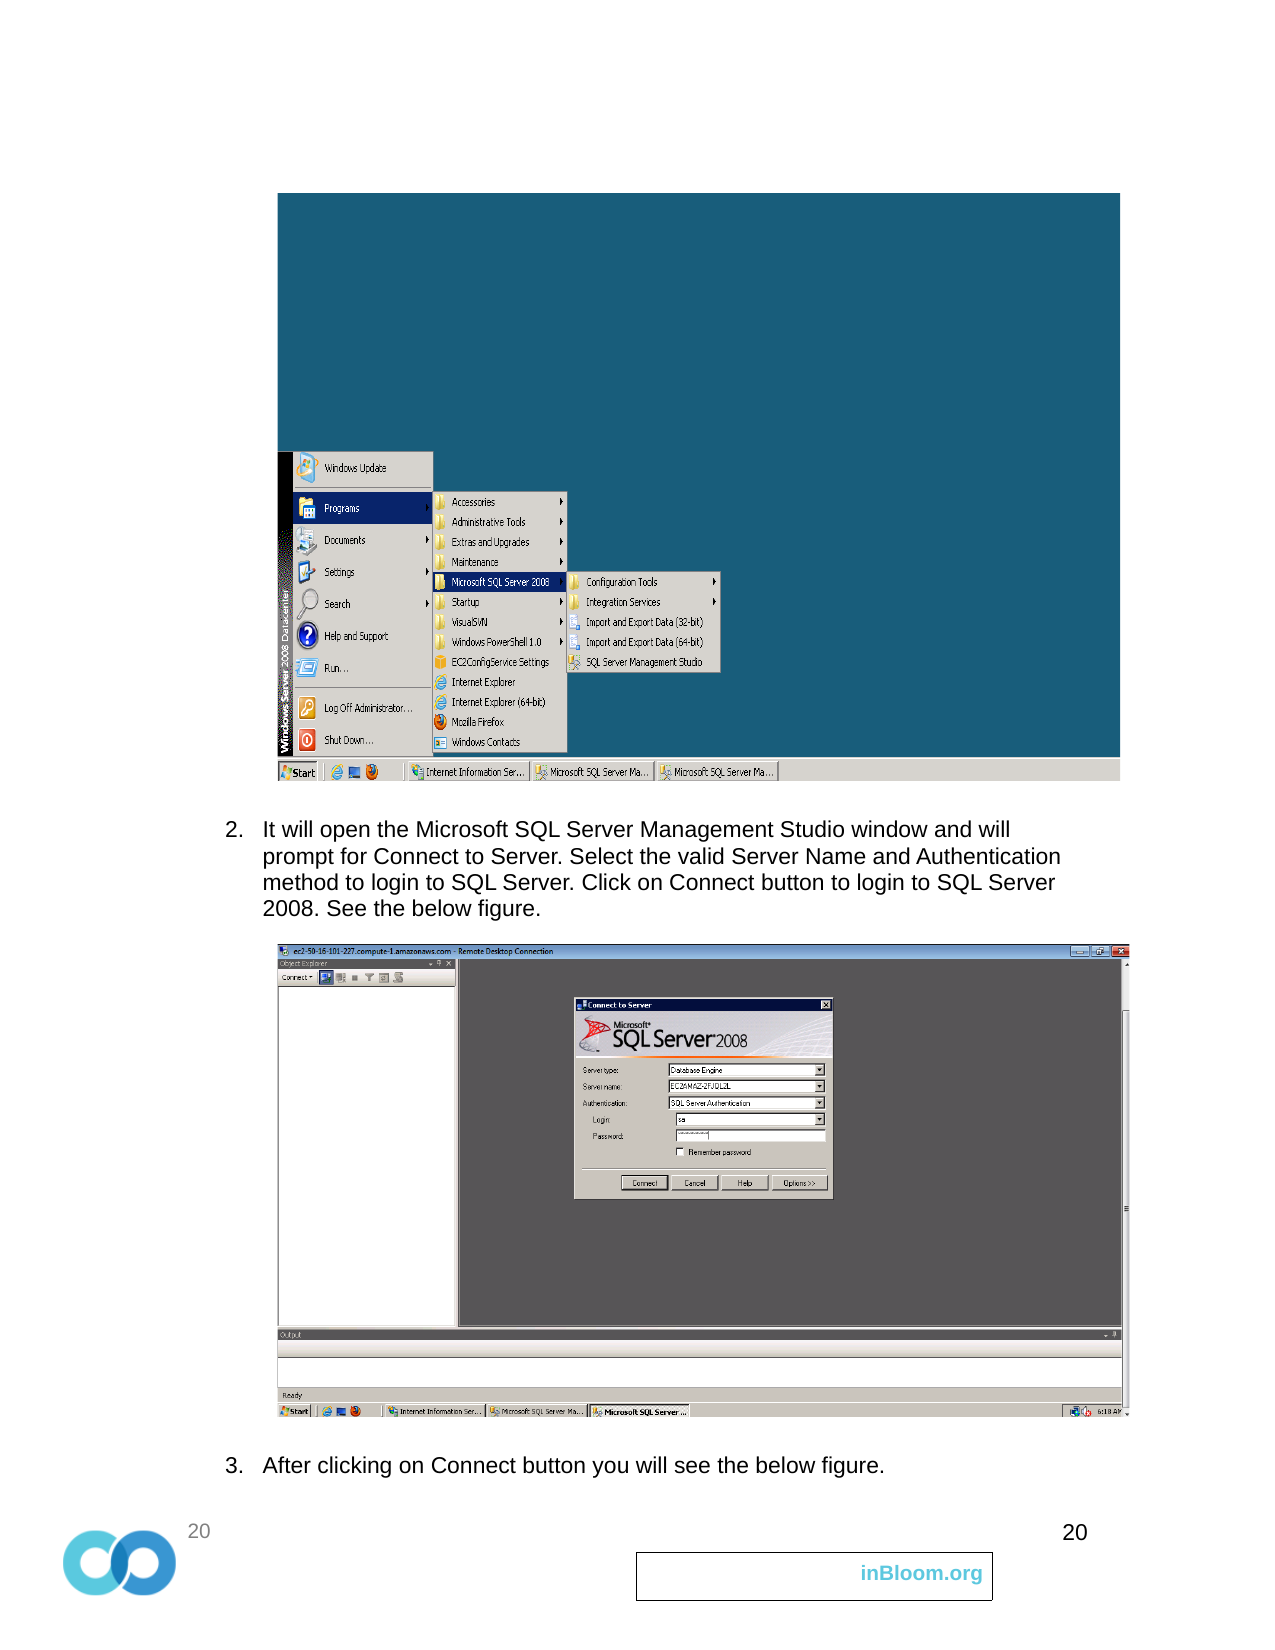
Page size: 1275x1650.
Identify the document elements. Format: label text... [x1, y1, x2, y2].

picture [53, 1518, 926, 1635]
list After clicking on Connect button you will see the below figure. [225, 1452, 1087, 1479]
picture [277, 944, 1130, 1417]
list It will open the Microsoft SQL Server Management Studio window and will prompt for Connect to Server. Select the valid Server Name and Authentication method to login to SQL Server. Click on Connect button to login to SQL Server 2008. See the below figure. [225, 816, 1087, 922]
picture [277, 193, 1121, 781]
